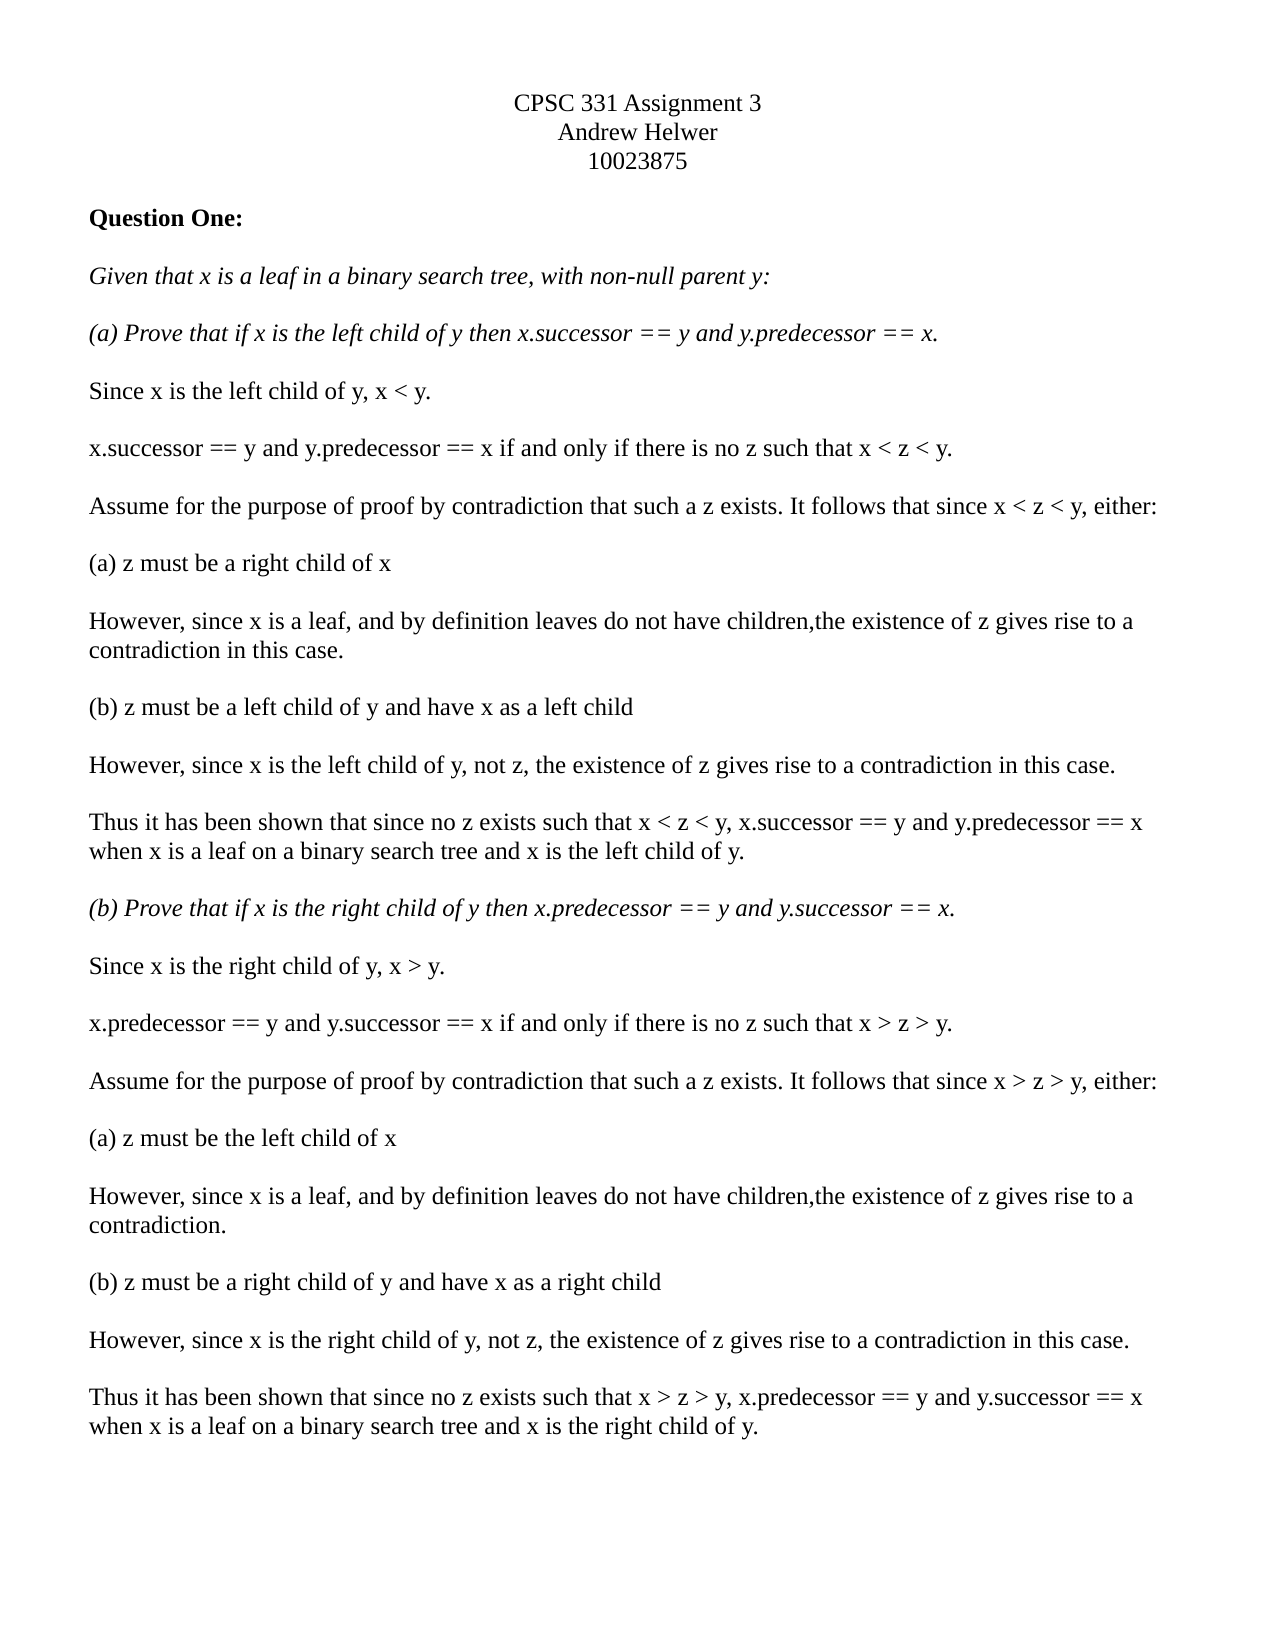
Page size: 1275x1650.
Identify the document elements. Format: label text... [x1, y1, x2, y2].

text Thus it has been shown that since no z exists such that x < z < y, x.successor == y and y.predecessor == x when x is a leaf on a binary search tree and x is the left child of y. [88, 807, 1186, 865]
text (a) z must be the left child of x [88, 1123, 1186, 1152]
text However, since x is the left child of y, not z, the existence of z gives rise to a contradiction in this case. [88, 750, 1186, 778]
text Since x is the left child of y, x < y. [88, 376, 1186, 405]
text (b) z must be a right child of y and have x as a right child [88, 1267, 1186, 1296]
text (a) z must be a right child of x [88, 548, 1186, 577]
text x.predecessor == y and y.successor == x if and only if there is no z such that x > z > y. [88, 1008, 1186, 1037]
text (a) Prove that if x is the left child of y then x.successor == y and y.predecessor == x. [88, 318, 1186, 347]
text Andrew Helwer [88, 117, 1186, 146]
text However, since x is a leaf, and by definition leaves do not have children,the existence of z gives rise to a contradiction. [88, 1181, 1186, 1238]
text CPSC 331 Assignment 3 [88, 88, 1186, 117]
text (b) Prove that if x is the right child of y then x.predecessor == y and y.successor == x. [88, 893, 1186, 922]
text Given that x is a leaf in a binary search tree, with non-null parent y: [88, 261, 1186, 290]
text However, since x is a leaf, and by definition leaves do not have children,the existence of z gives rise to a contradiction in this case. [88, 606, 1186, 663]
text Assume for the purpose of proof by contradiction that such a z exists. It follows that since x < z < y, either: [88, 491, 1186, 520]
text Assume for the purpose of proof by contradiction that such a z exists. It follows that since x > z > y, either: [88, 1066, 1186, 1095]
text x.successor == y and y.predecessor == x if and only if there is no z such that x < z < y. [88, 433, 1186, 462]
text However, since x is the right child of y, not z, the existence of z gives rise to a contradiction in this case. [88, 1325, 1186, 1353]
text Question One: [88, 203, 1186, 232]
text (b) z must be a left child of y and have x as a left child [88, 692, 1186, 721]
text Thus it has been shown that since no z exists such that x > z > y, x.predecessor == y and y.successor == x when x is a leaf on a binary search tree and x is the right child of y. [88, 1382, 1186, 1440]
text Since x is the right child of y, x > y. [88, 951, 1186, 980]
text 10023875 [88, 146, 1186, 175]
